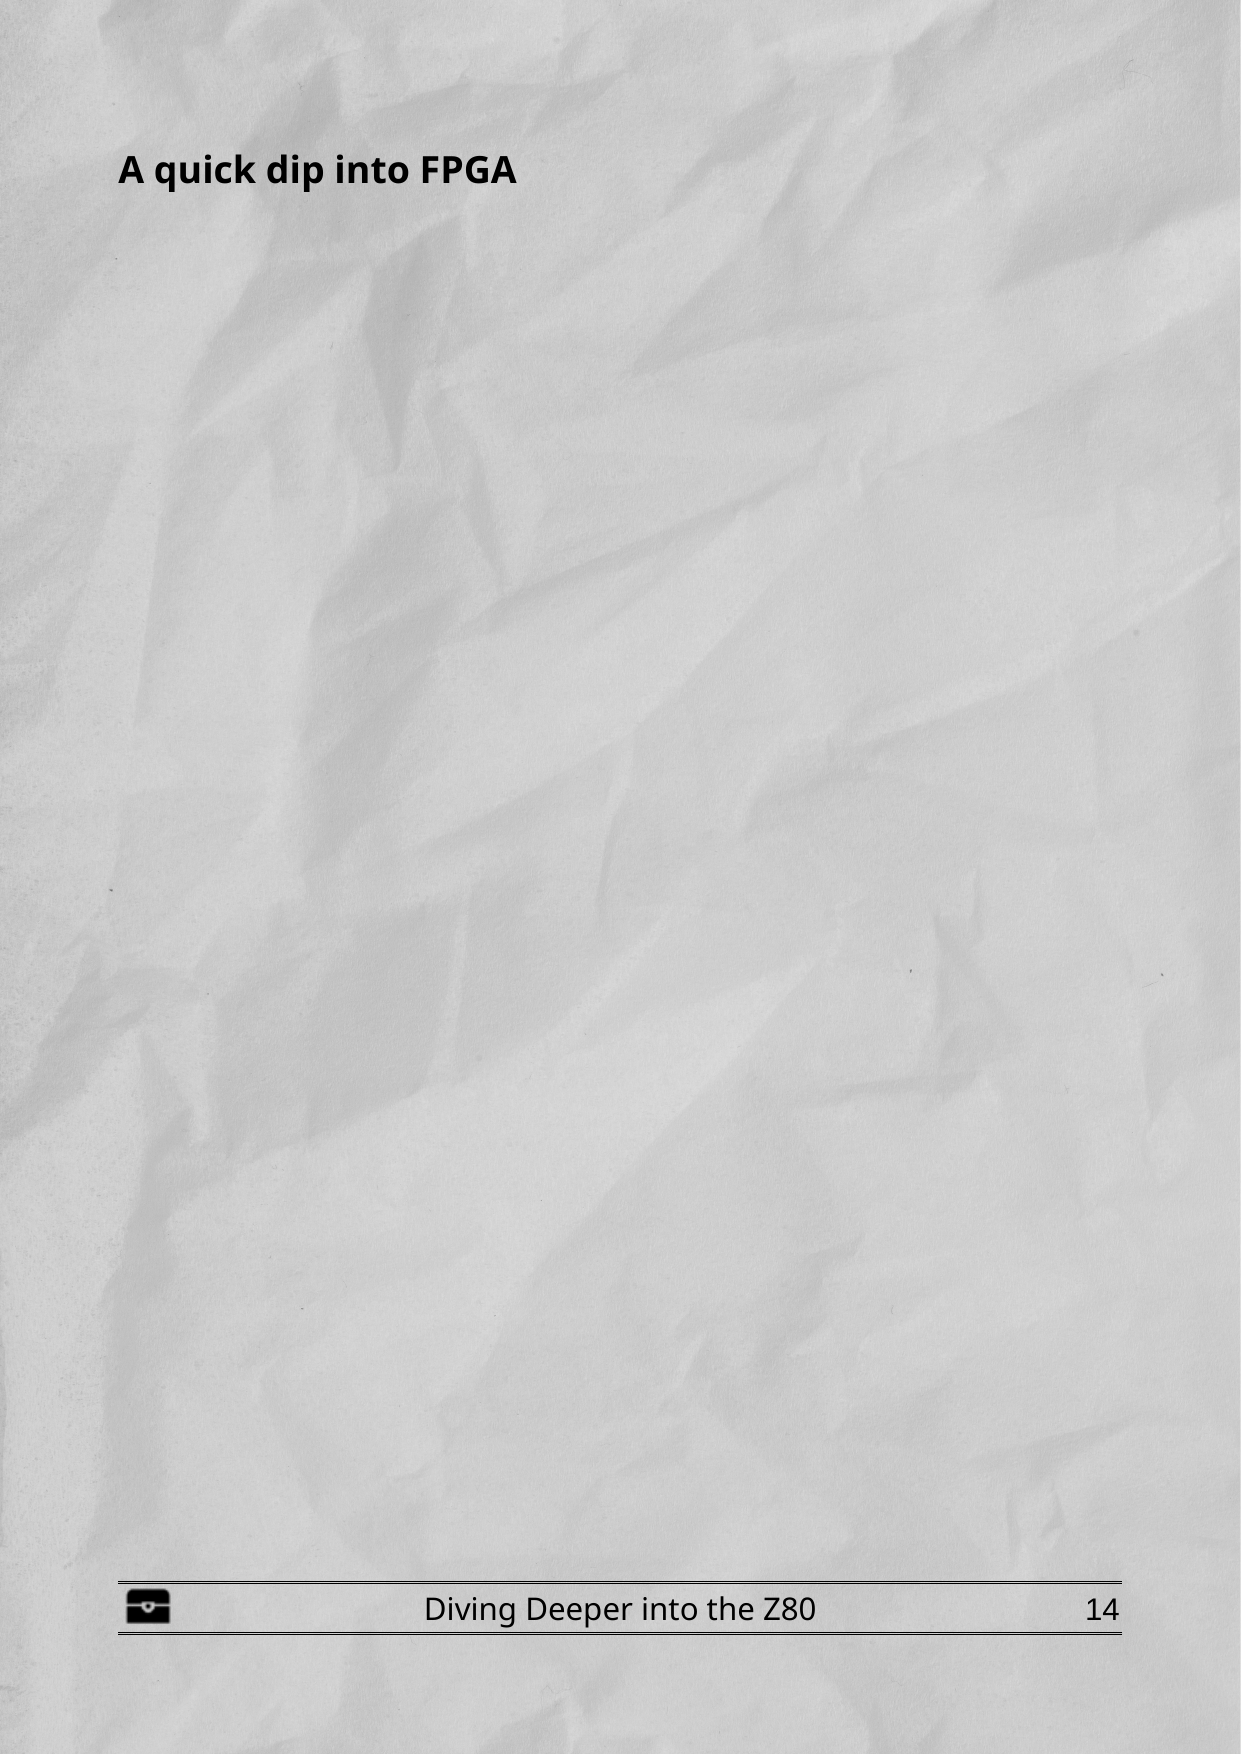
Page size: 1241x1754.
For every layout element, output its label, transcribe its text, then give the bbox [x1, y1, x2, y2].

picture [0, 0, 1241, 1754]
subtitle A quick dip into FPGA [118, 143, 1122, 194]
